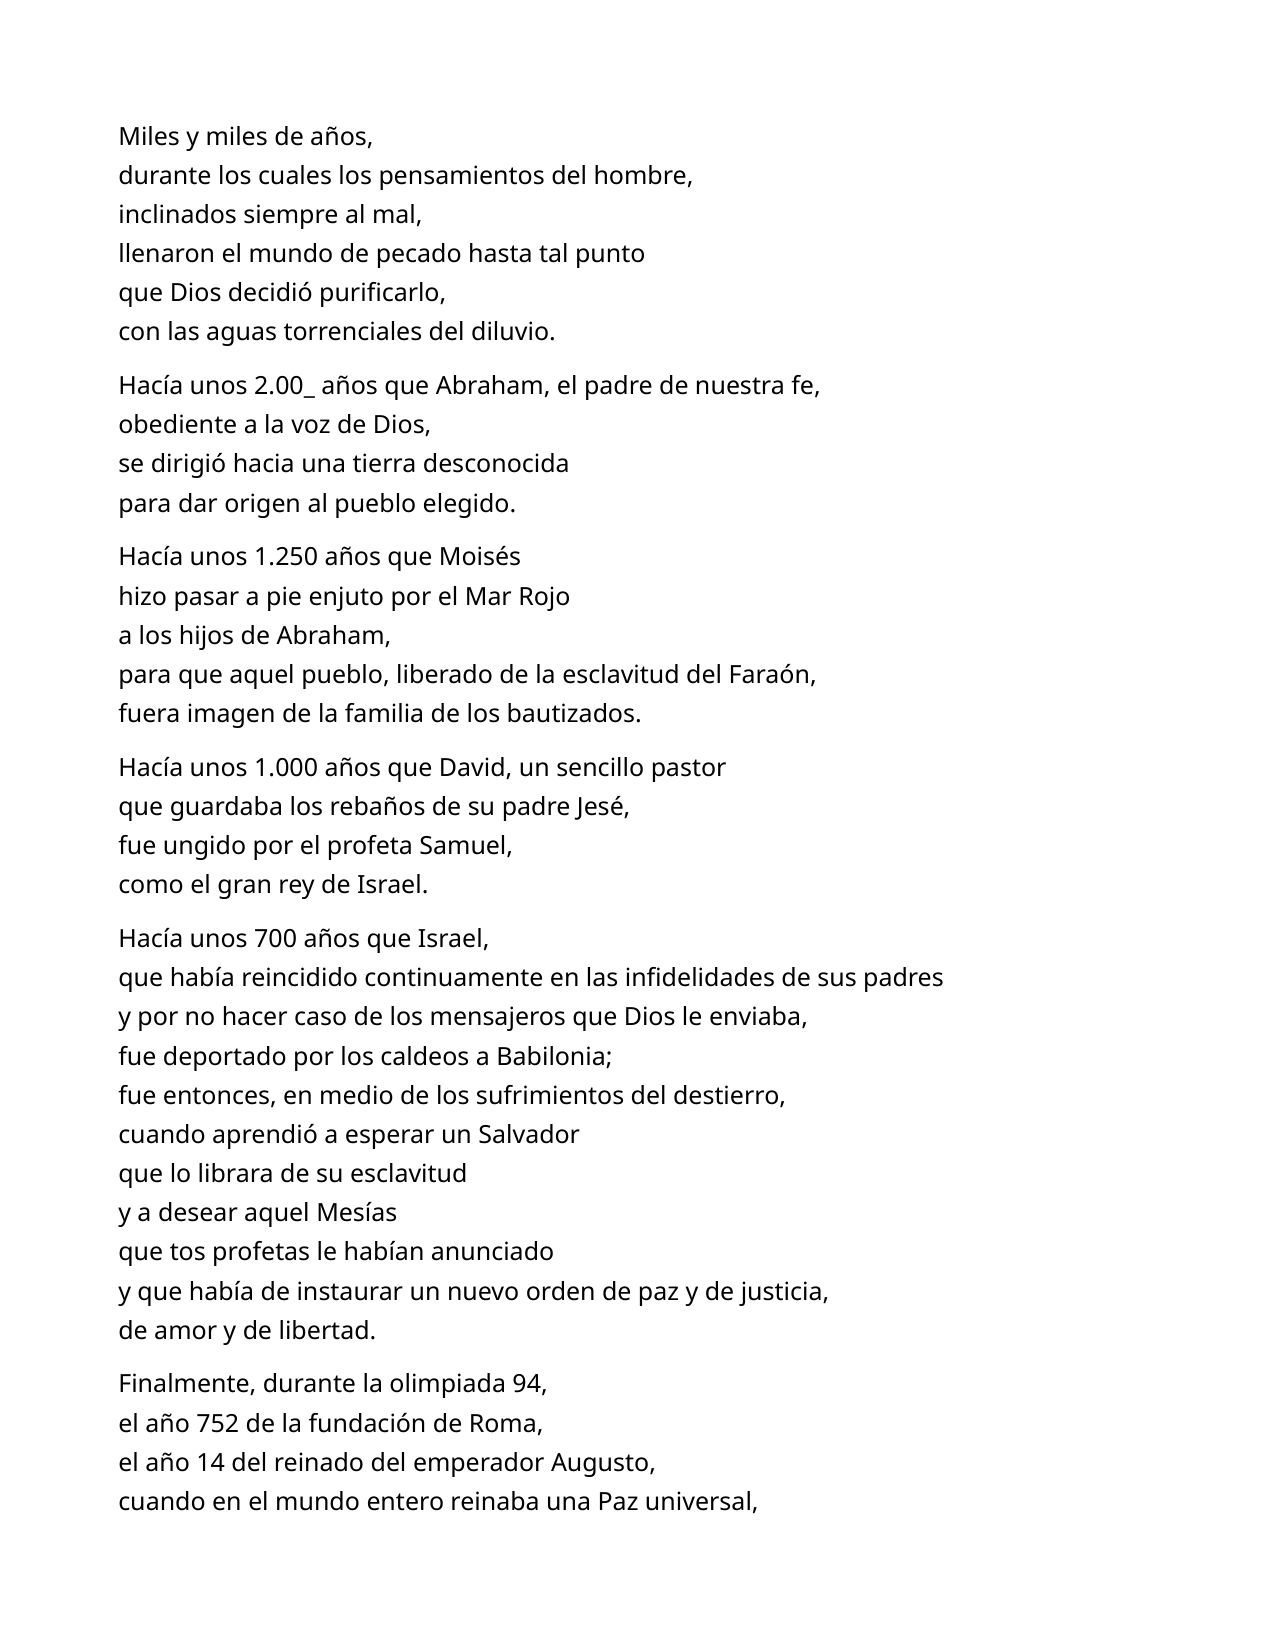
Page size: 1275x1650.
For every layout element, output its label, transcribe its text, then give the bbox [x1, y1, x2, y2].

text Hacía unos 1.000 años que David, un sencillo pastor que guardaba los rebaños de su padre Jesé, fue ungido por el profeta Samuel, como el gran rey de Israel. [118, 749, 1157, 901]
text Hacía unos 700 años que Israel, que había reincidido continuamente en las infidelidades de sus padres y por no hacer caso de los mensajeros que Dios le enviaba, fue deportado por los caldeos a Babilonia; fue entonces, en medio de los sufrimientos del destierro, cuando aprendió a esperar un Salvador que lo librara de su esclavitud y a desear aquel Mesías que tos profetas le habían anunciado y que había de instaurar un nuevo orden de paz y de justicia, de amor y de libertad. [118, 921, 1157, 1346]
text Hacía unos 1.250 años que Moisés hizo pasar a pie enjuto por el Mar Rojo a los hijos de Abraham, para que aquel pueblo, liberado de la esclavitud del Faraón, fuera imagen de la familia de los bautizados. [118, 539, 1157, 730]
text Miles y miles de años, durante los cuales los pensamientos del hombre, inclinados siempre al mal, llenaron el mundo de pecado hasta tal punto que Dios decidió purificarlo, con las aguas torrenciales del diluvio. [118, 118, 1157, 348]
text Hacía unos 2.00_ años que Abraham, el padre de nuestra fe, obediente a la voz de Dios, se dirigió hacia una tierra desconocida para dar origen al pueblo elegido. [118, 368, 1157, 519]
text Finalmente, durante la olimpiada 94, el año 752 de la fundación de Roma, el año 14 del reinado del emperador Augusto, cuando en el mundo entero reinaba una Paz universal, [118, 1366, 1157, 1518]
